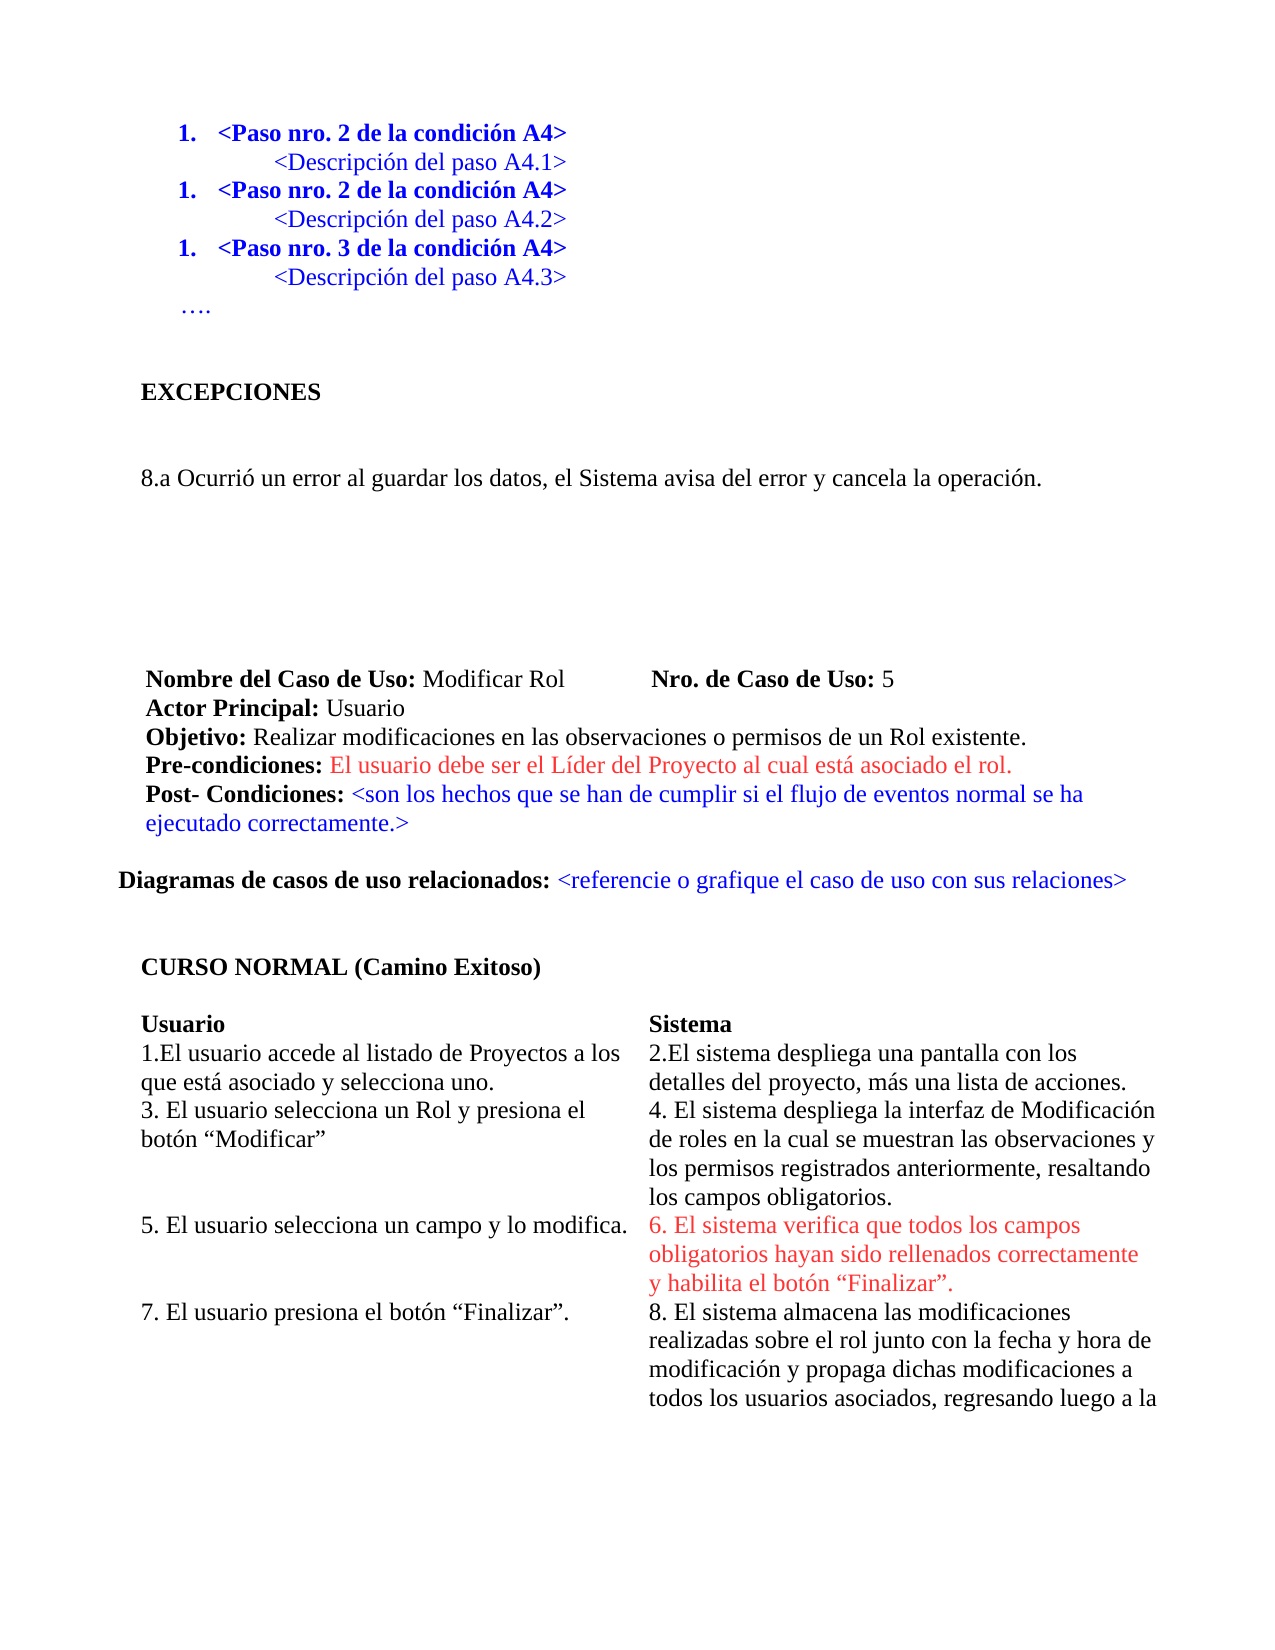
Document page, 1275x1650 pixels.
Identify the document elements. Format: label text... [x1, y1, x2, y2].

table_header EXCEPCIONES [141, 377, 1157, 406]
table_cell 8.a Ocurrió un error al guardar los datos, el Sistema avisa del error y cancela la operación. [141, 406, 1157, 549]
table_cell 2.El sistema despliega una pantalla con los detalles del proyecto, más una lista de acciones. [649, 1038, 1157, 1096]
table_cell 8. El sistema almacena las modificaciones realizadas sobre el rol junto con la fecha y hora de modificación y propaga dichas modificaciones a todos los usuarios asociados, regresando luego a la [649, 1297, 1157, 1412]
table_cell Actor Principal: Usuario [145, 693, 1157, 722]
table_header CURSO NORMAL (Camino Exitoso) [141, 952, 1157, 1009]
table_cell 1.El usuario accede al listado de Proyectos a los que está asociado y selecciona uno. [141, 1038, 649, 1096]
table_cell 4. El sistema despliega la interfaz de Modificación de roles en la cual se muestran las observaciones y los permisos registrados anteriormente, resaltando los campos obligatorios. [649, 1096, 1157, 1211]
table_header Nro. de Caso de Uso: 5 [651, 664, 1157, 693]
table_header Nombre del Caso de Uso: Modificar Rol [145, 664, 651, 693]
table_cell 3. El usuario selecciona un Rol y presiona el botón “Modificar” [141, 1096, 649, 1211]
table_cell 5. El usuario selecciona un campo y lo modifica. [141, 1211, 649, 1297]
table_cell Sistema [649, 1009, 1157, 1038]
table_cell 7. El usuario presiona el botón “Finalizar”. [141, 1297, 649, 1412]
table_cell Pre-condiciones: El usuario debe ser el Líder del Proyecto al cual está asociado el rol. [145, 751, 1157, 779]
table_cell Objetivo: Realizar modificaciones en las observaciones o permisos de un Rol existente. [145, 722, 1157, 751]
text Diagramas de casos de uso relacionados: <referencie o grafique el caso de uso con sus relaciones> [118, 866, 1157, 894]
table_cell Post- Condiciones: <son los hechos que se han de cumplir si el flujo de eventos normal se ha ejecutado correctamente.> [145, 779, 1157, 837]
table_cell <Describa las alternativas a los pasos del Camino Exitoso> 3.a Se ingresa un nombre de rol ya existente. Se lanzará una advertencia, resaltando dicho campo. 7.a El administrador selecciona el botón “Cancelar”. Se vuelve a la interfaz anterior y la operación se descarta. <Nombre Alternativa 1> <Descripción Alternativa 1 (incluye paso desde donde se deriva la alternativa, condición, descripción y paso donde continua la alternativa luego de concluida la misma.)> Ejemplo: En el paso (Nombre del paso) el camino exitoso, si el actor selecciona “ver detalle”, el sistema muestra el detalle del producto, el actor cancela “ver detalle” y continúa en el paso 4. <Nombre Alternativa 2> <Descripción Alternativa 2> <Ejemplo de alternativas anidadas (varias posibilidades que se desprenden de una condición)> <Nombre Alternativa 3> <Descripción Alternativa 3> <Nombre de la Alternativa A3.A1> <Descripción de la Alternativa A3.A1> <Nombre de la Alternativa A3.A2> <Descripción de la Alternativa A3.A2> <Nombre de la Alternativa A3.A3> <Descripción de la Alternativa A3.A3> <Ejemplo de alternativas que contienen varios pasos> <Nombre Alternativa 4> <Descripción Alternativa 4> <El número de la alternativa en cada paso se debe setear a mano desde la personalización de las viñetas, ej.: A4.1> <Paso nro. 2 de la condición A4> <Descripción del paso A4.1> <Paso nro. 2 de la condición A4> <Descripción del paso A4.2> <Paso nro. 3 de la condición A4> <Descripción del paso A4.3> …. [142, 118, 1157, 348]
table_cell 6. El sistema verifica que todos los campos obligatorios hayan sido rellenados correctamente y habilita el botón “Finalizar”. [649, 1211, 1157, 1297]
table_cell Usuario [141, 1009, 649, 1038]
